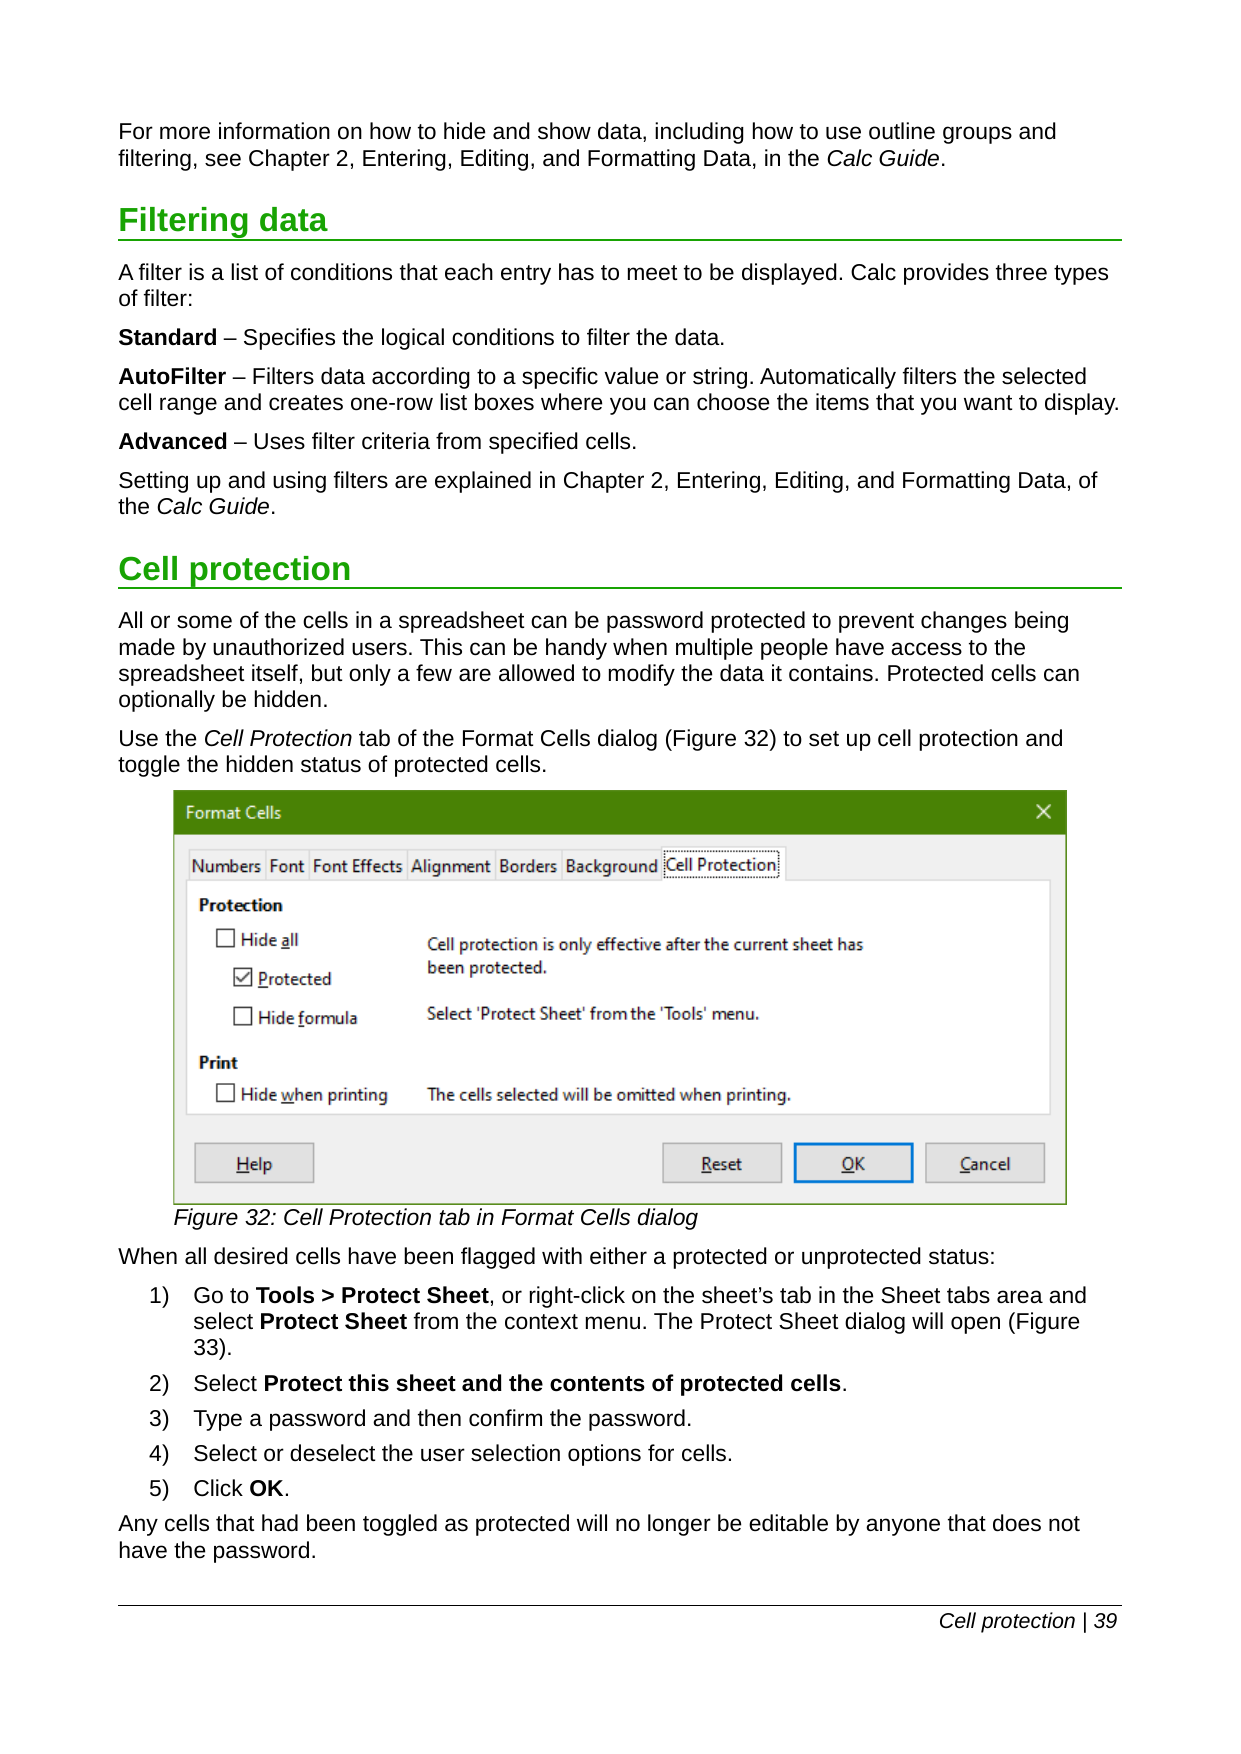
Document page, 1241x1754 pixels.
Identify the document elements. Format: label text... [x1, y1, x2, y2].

text Figure 32: Cell Protection tab in Format Cells dialog [173, 1205, 1067, 1231]
list Select Protect this sheet and the contents of protected cells. [169, 1369, 1122, 1396]
list Select or deselect the user selection options for cells. [169, 1440, 1122, 1466]
text Any cells that had been toggled as protected will no longer be editable by anyone that does not have the password. [118, 1510, 1122, 1563]
list All or some of the cells in a spreadsheet can be password protected to prevent changes being made by unauthorized users. This can be handy when multiple people have access to the spreadsheet itself, but only a few are allowed to modify the data it contains. Protected cells can optionally be hidden. [118, 607, 1122, 712]
text Use the Cell Protection tab of the Format Cells dialog (Figure 32) to set up cell protection and toggle the hidden status of protected cells. [118, 725, 1122, 778]
subtitle Cell protection [118, 549, 1122, 587]
list Go to Tools > Protect Sheet, or right-click on the sheet’s tab in the Sheet tabs area and select Protect Sheet from the context menu. The Protect Sheet dialog will open (Figure 33). [169, 1282, 1122, 1361]
text Standard – Specifies the logical conditions to filter the data. [118, 324, 1122, 350]
subtitle Filtering data [118, 200, 1122, 239]
text A filter is a list of conditions that each entry has to meet to be displayed. Calc provides three types of filter: [118, 258, 1122, 311]
list Type a password and then confirm the password. [169, 1405, 1122, 1431]
text Advanced – Uses filter criteria from specified cells. [118, 428, 1122, 454]
text AutoFilter – Filters data according to a specific value or string. Automatically filters the selected cell range and creates one-row list boxes where you can choose the items that you want to display. [118, 363, 1122, 415]
list When all desired cells have been flagged with either a protected or unprotected status: [118, 1243, 1122, 1269]
list Click OK. [169, 1475, 1122, 1501]
text Setting up and using filters are explained in Chapter 2, Entering, Editing, and Formatting Data, of the Calc Guide. [118, 467, 1122, 519]
text For more information on how to hide and show data, including how to use outline groups and filtering, see Chapter 2, Entering, Editing, and Formatting Data, in the Calc Guide. [118, 118, 1122, 171]
picture [173, 790, 1067, 1205]
